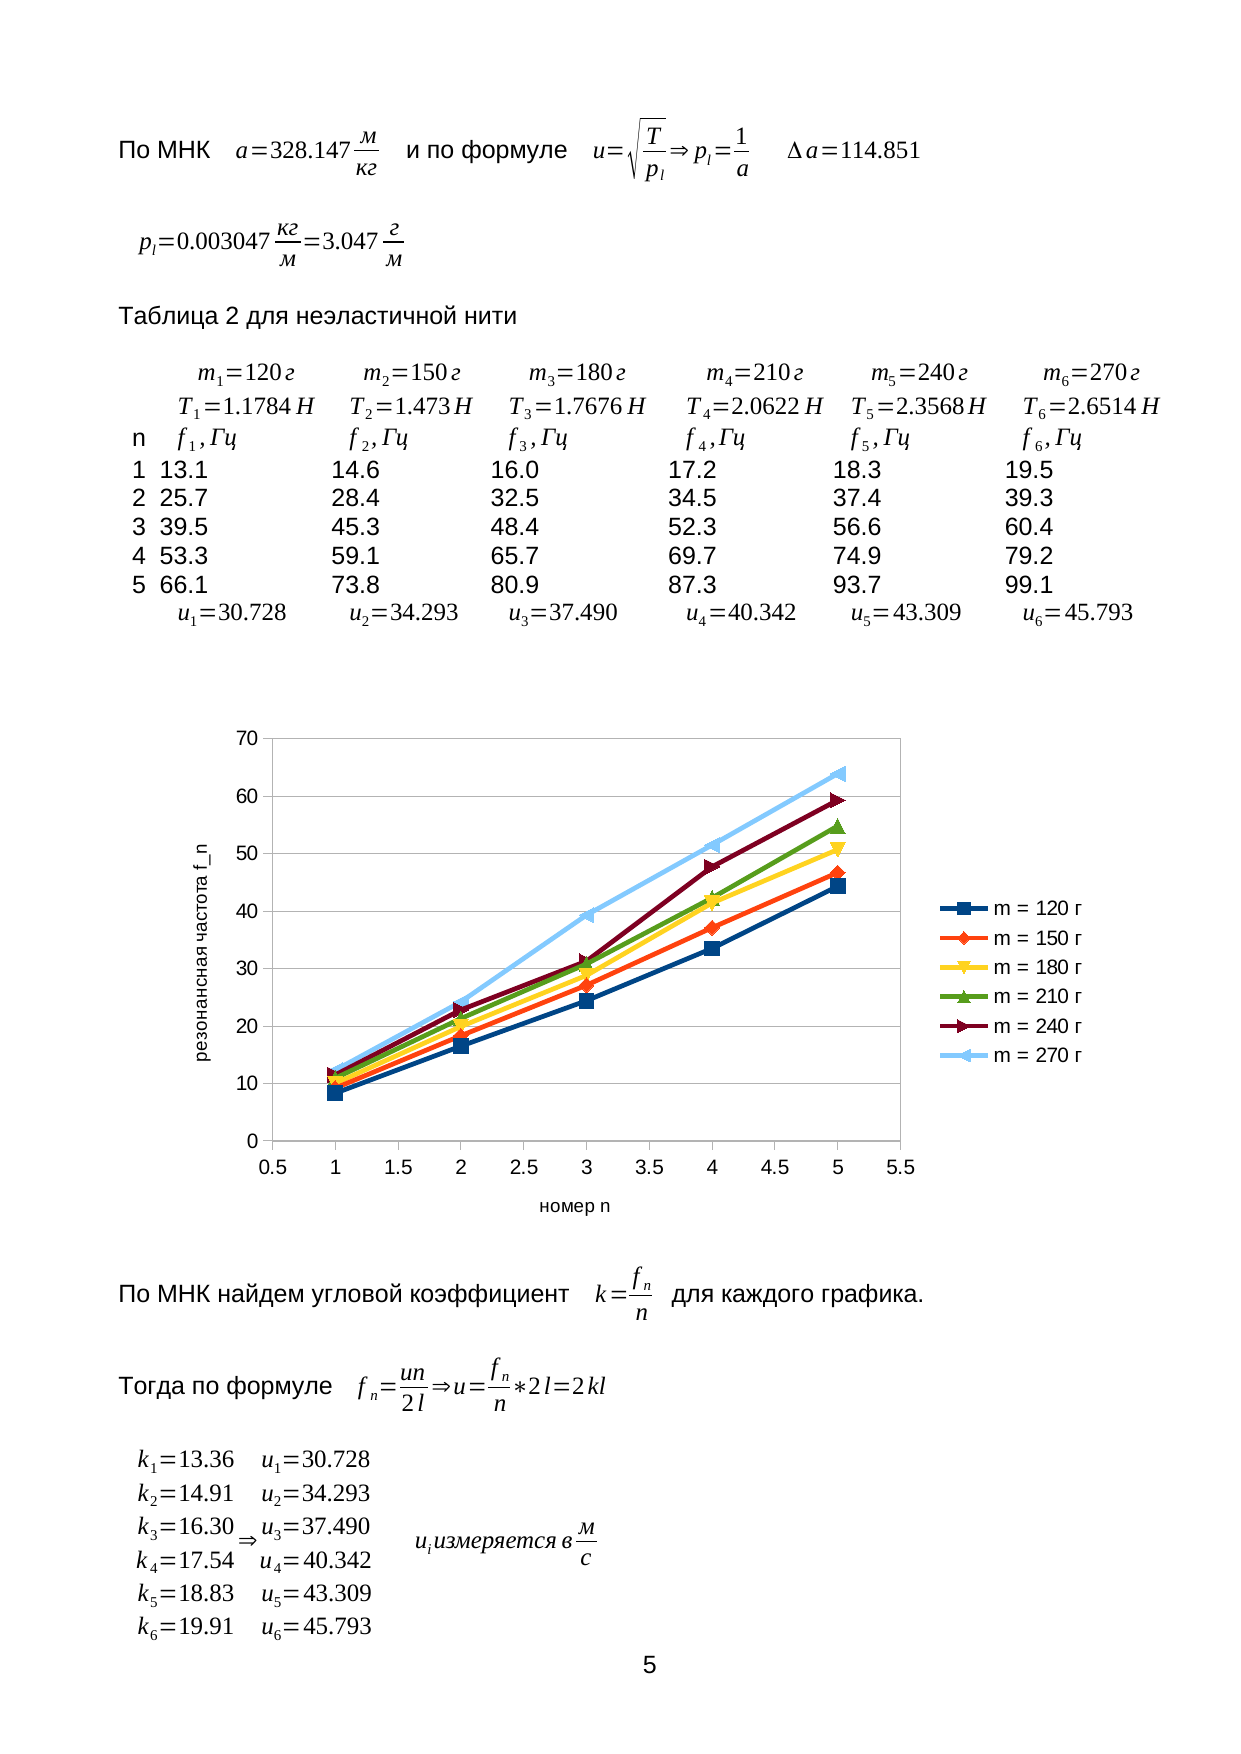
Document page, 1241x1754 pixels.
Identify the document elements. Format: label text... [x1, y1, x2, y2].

table_cell 1 [118, 455, 159, 483]
table_header [833, 359, 1004, 423]
table_cell [159, 599, 331, 630]
table_cell 73.8 [331, 570, 490, 598]
table_header [159, 359, 331, 423]
table_header [668, 359, 833, 423]
table_cell 80.9 [490, 570, 668, 598]
table_cell 65.7 [490, 541, 668, 570]
table_cell [331, 423, 490, 455]
table_cell 59.1 [331, 541, 490, 570]
table_cell 79.2 [1005, 541, 1169, 570]
table_cell [490, 423, 668, 455]
table_header [490, 359, 668, 423]
table_cell 99.1 [1005, 570, 1169, 598]
table_cell 87.3 [668, 570, 833, 598]
table_cell 4 [118, 541, 159, 570]
table_cell [1005, 599, 1169, 630]
table_cell 5 [118, 570, 159, 598]
table_header [118, 359, 159, 423]
table_cell [1005, 423, 1169, 455]
table_cell 60.4 [1005, 512, 1169, 541]
table_cell 28.4 [331, 484, 490, 512]
table_cell 3 [118, 512, 159, 541]
table_cell 69.7 [668, 541, 833, 570]
table_cell 2 [118, 484, 159, 512]
table_cell [118, 599, 159, 630]
table_cell 39.3 [1005, 484, 1169, 512]
table_cell [159, 423, 331, 455]
table_cell [668, 423, 833, 455]
table_cell 17.2 [668, 455, 833, 483]
table_cell n [118, 423, 159, 455]
table_cell 32.5 [490, 484, 668, 512]
table_header [331, 359, 490, 423]
table_cell 53.3 [159, 541, 331, 570]
table_cell 37.4 [833, 484, 1004, 512]
table_cell 48.4 [490, 512, 668, 541]
table_header [1005, 359, 1169, 423]
table_cell 19.5 [1005, 455, 1169, 483]
table_cell 39.5 [159, 512, 331, 541]
table_cell [833, 423, 1004, 455]
table_cell 93.7 [833, 570, 1004, 598]
table_cell 18.3 [833, 455, 1004, 483]
table_cell 56.6 [833, 512, 1004, 541]
table_cell 52.3 [668, 512, 833, 541]
table_cell [490, 599, 668, 630]
text По МНК найдем угловой коэффициент для каждого графика. [118, 1262, 1181, 1325]
table_cell 14.6 [331, 455, 490, 483]
table_cell 34.5 [668, 484, 833, 512]
table_cell 74.9 [833, 541, 1004, 570]
text Тогда по формуле [118, 1354, 1181, 1416]
text Таблица 2 для неэластичной нити [118, 301, 1181, 330]
table_cell [833, 599, 1004, 630]
table_cell [331, 599, 490, 630]
table_cell 66.1 [159, 570, 331, 598]
table_cell 25.7 [159, 484, 331, 512]
table_cell 45.3 [331, 512, 490, 541]
table_cell 13.1 [159, 455, 331, 483]
table_cell [668, 599, 833, 630]
text По МНК и по формуле [118, 117, 1181, 184]
table_cell 16.0 [490, 455, 668, 483]
